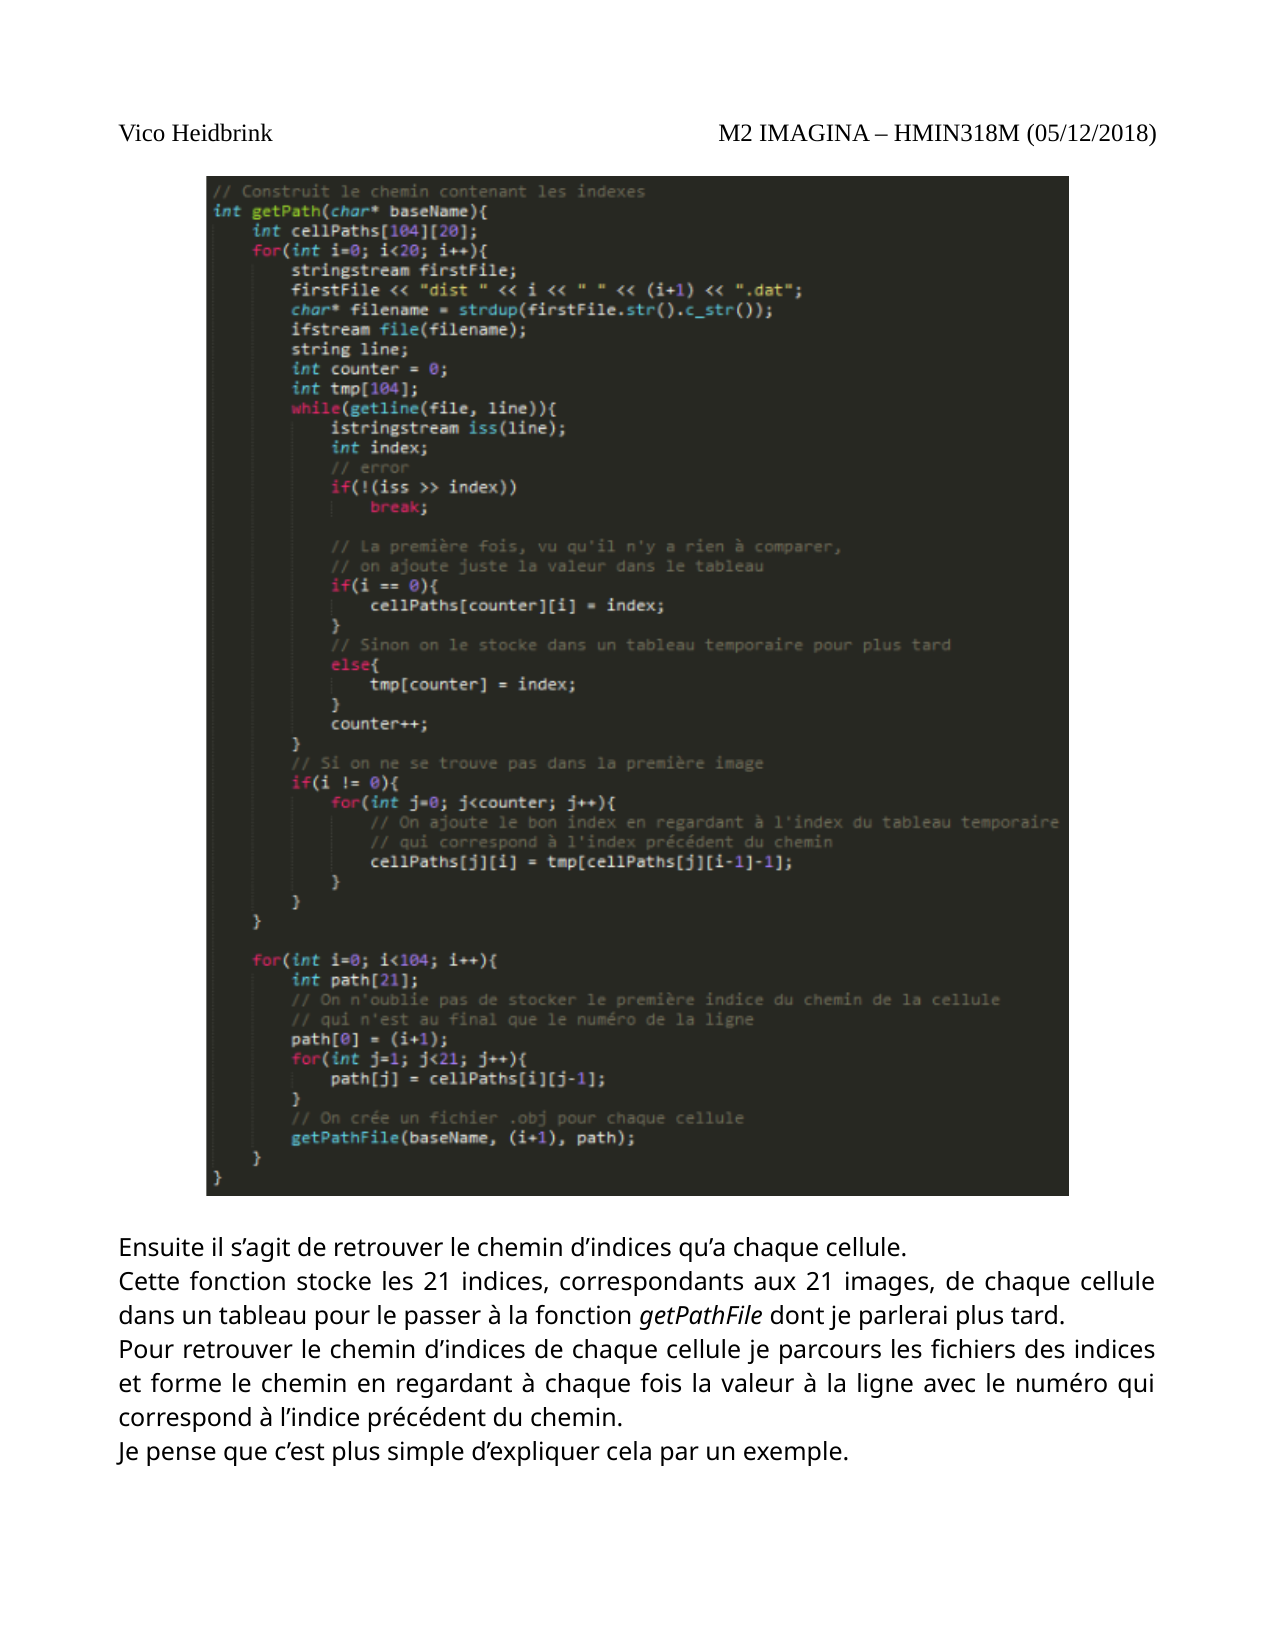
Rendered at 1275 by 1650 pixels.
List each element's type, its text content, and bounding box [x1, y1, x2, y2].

text Ensuite il s’agit de retrouver le chemin d’indices qu’a chaque cellule. [118, 1229, 1157, 1263]
text Je pense que c’est plus simple d’expliquer cela par un exemple. [118, 1433, 1157, 1468]
picture [206, 176, 1069, 1196]
text Pour retrouver le chemin d’indices de chaque cellule je parcours les fichiers des indices et forme le chemin en regardant à chaque fois la valeur à la ligne avec le numéro qui correspond à l’indice précédent du chemin. [118, 1331, 1157, 1433]
text Cette fonction stocke les 21 indices, correspondants aux 21 images, de chaque cellule dans un tableau pour le passer à la fonction getPathFile dont je parlerai plus tard. [118, 1263, 1157, 1331]
